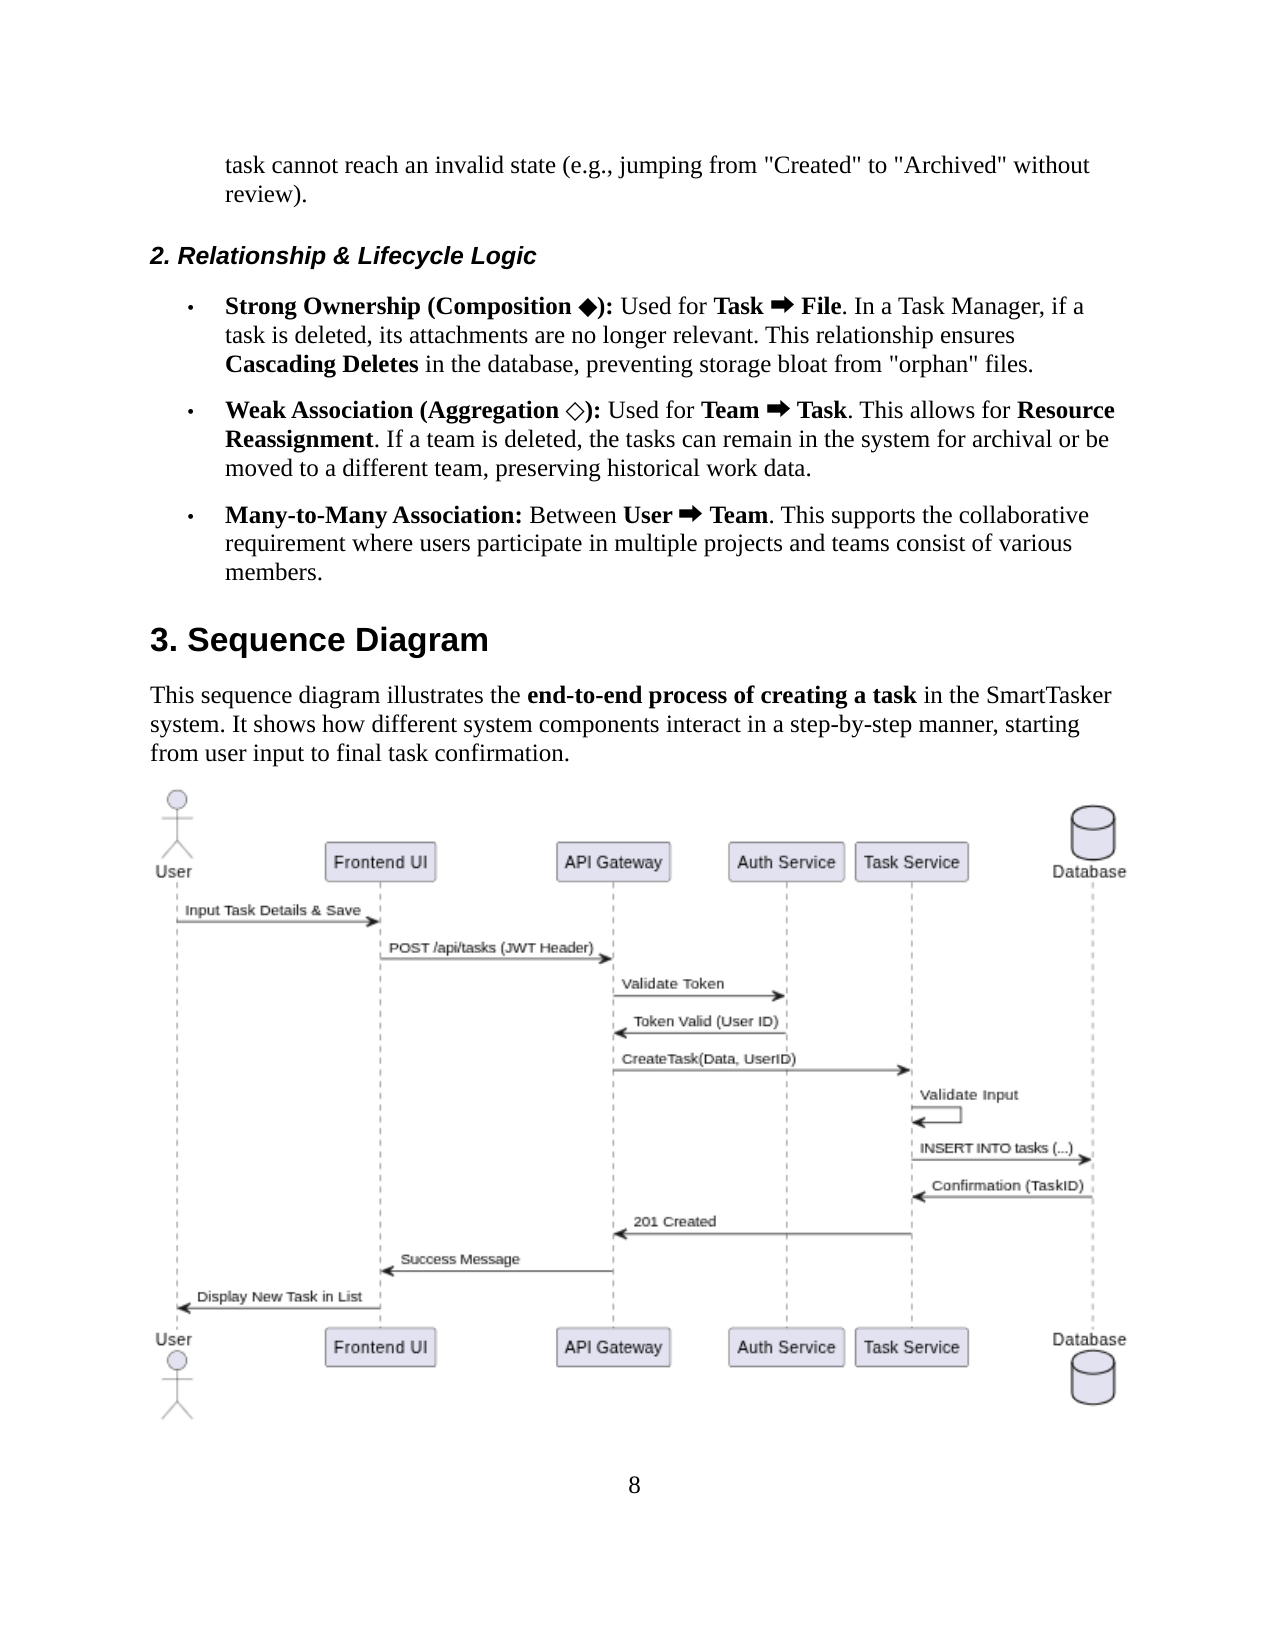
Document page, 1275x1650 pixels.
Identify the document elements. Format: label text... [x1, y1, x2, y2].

list Many-to-Many Association: Between User ⮕ Team. This supports the collaborative requirement where users participate in multiple projects and teams consist of various members. [187, 500, 1125, 586]
subtitle 3. Sequence Diagram [150, 620, 1125, 659]
list task cannot reach an invalid state (e.g., jumping from "Created" to "Archived" without review). [187, 150, 1125, 207]
picture [150, 784, 1135, 1427]
subtitle 2. Relationship & Lifecycle Logic [150, 241, 1125, 270]
text This sequence diagram illustrates the end-to-end process of creating a task in the SmartTasker system. It shows how different system components interact in a step-by-step manner, starting from user input to final task confirmation. [150, 680, 1125, 766]
list Weak Association (Aggregation ◇): Used for Team ⮕ Task. This allows for Resource Reassignment. If a team is deleted, the tasks can remain in the system for archival or be moved to a different team, preserving historical work data. [187, 396, 1125, 482]
list Strong Ownership (Composition ◆): Used for Task ⮕ File. In a Task Manager, if a task is deleted, its attachments are no longer relevant. This relationship ensures Cascading Deletes in the database, preventing storage bloat from "orphan" files. [187, 291, 1125, 378]
